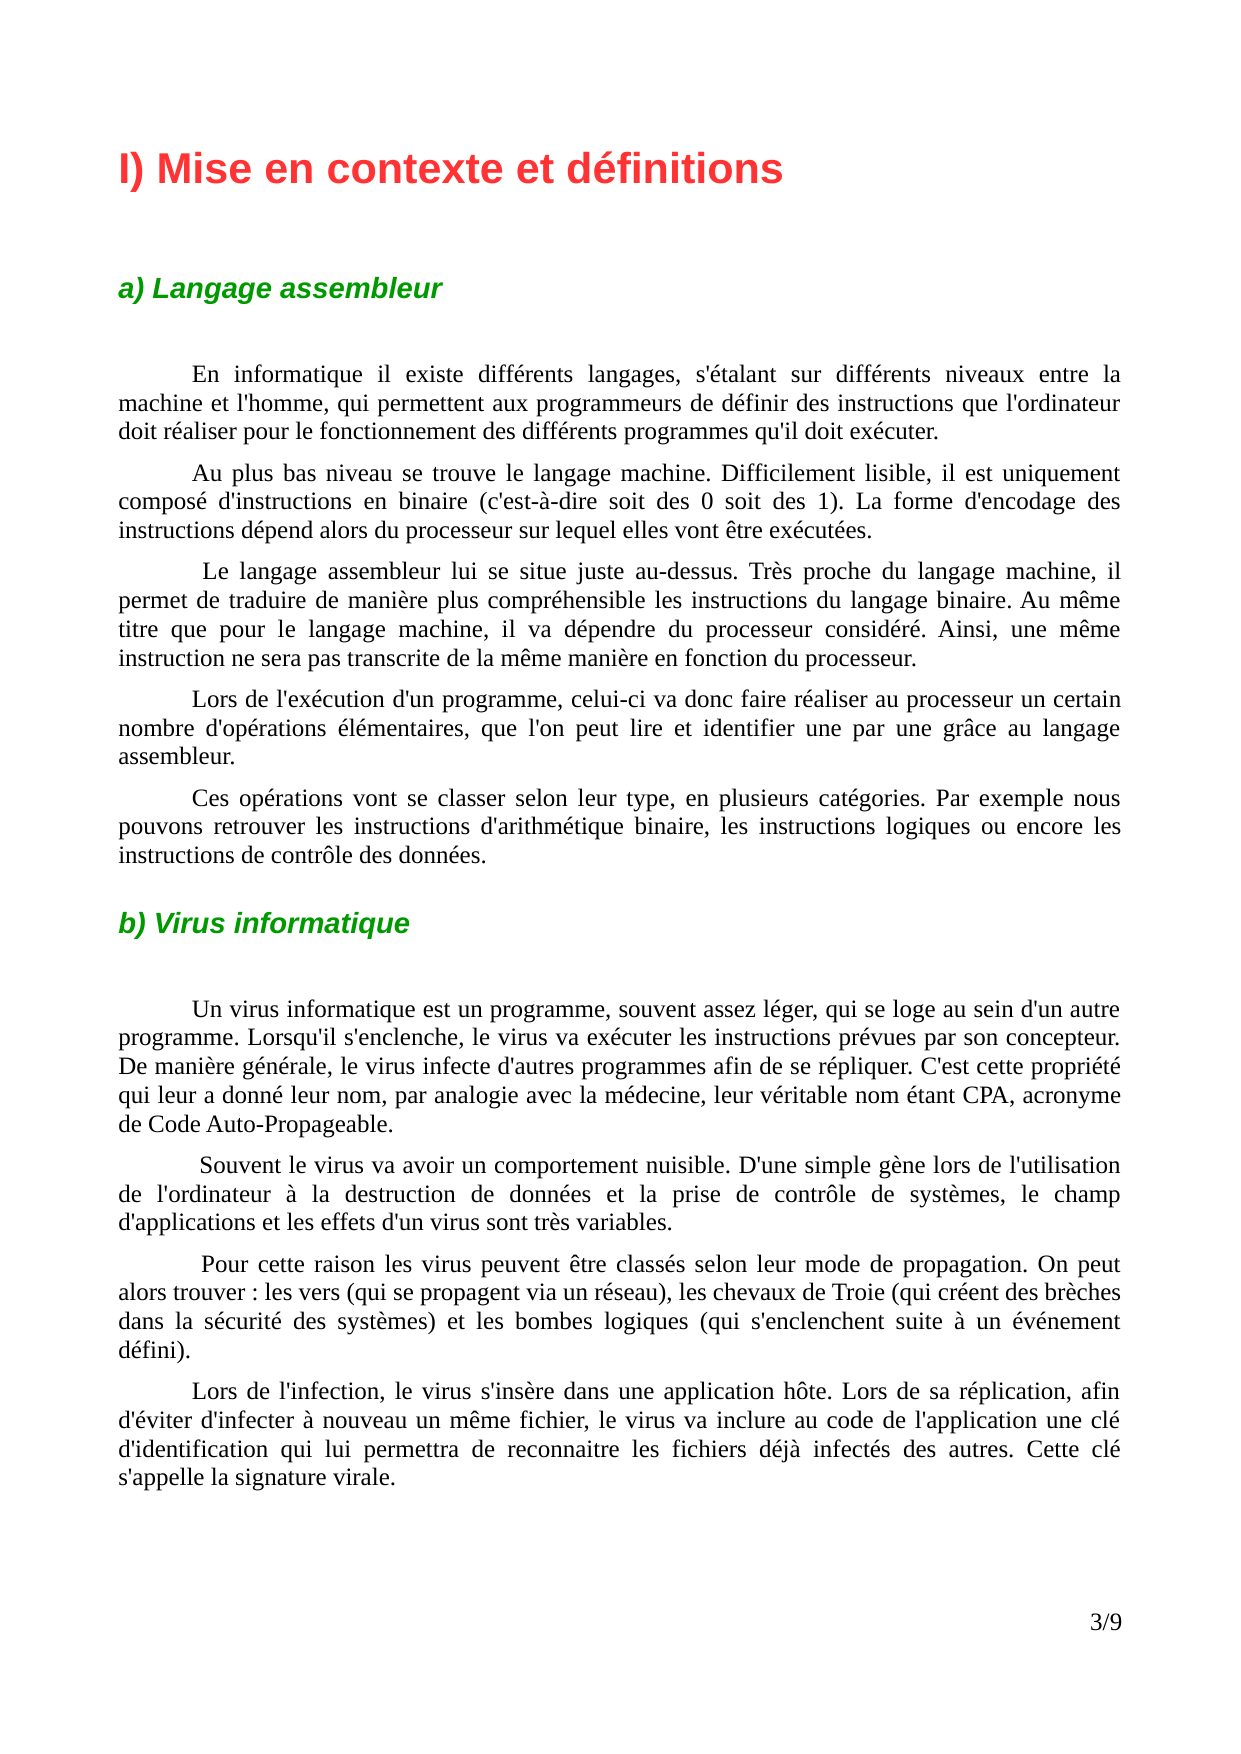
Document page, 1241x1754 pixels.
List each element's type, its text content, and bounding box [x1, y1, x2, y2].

text Lors de l'exécution d'un programme, celui-ci va donc faire réaliser au processeur un certain nombre d'opérations élémentaires, que l'on peut lire et identifier une par une grâce au langage assembleur. [118, 684, 1122, 770]
text Ces opérations vont se classer selon leur type, en plusieurs catégories. Par exemple nous pouvons retrouver les instructions d'arithmétique binaire, les instructions logiques ou encore les instructions de contrôle des données. [118, 783, 1122, 869]
text Le langage assembleur lui se situe juste au-dessus. Très proche du langage machine, il permet de traduire de manière plus compréhensible les instructions du langage binaire. Au même titre que pour le langage machine, il va dépendre du processeur considéré. Ainsi, une même instruction ne sera pas transcrite de la même manière en fonction du processeur. [118, 556, 1122, 671]
subtitle a) Langage assembleur [118, 272, 1122, 305]
text Pour cette raison les virus peuvent être classés selon leur mode de propagation. On peut alors trouver : les vers (qui se propagent via un réseau), les chevaux de Troie (qui créent des brèches dans la sécurité des systèmes) et les bombes logiques (qui s'enclenchent suite à un événement défini). [118, 1249, 1122, 1364]
text En informatique il existe différents langages, s'étalant sur différents niveaux entre la machine et l'homme, qui permettent aux programmeurs de définir des instructions que l'ordinateur doit réaliser pour le fonctionnement des différents programmes qu'il doit exécuter. [118, 359, 1122, 445]
subtitle b) Virus informatique [118, 906, 1122, 940]
text Au plus bas niveau se trouve le langage machine. Difficilement lisible, il est uniquement composé d'instructions en binaire (c'est-à-dire soit des 0 soit des 1). La forme d'encodage des instructions dépend alors du processeur sur lequel elles vont être exécutées. [118, 458, 1122, 544]
text Lors de l'infection, le virus s'insère dans une application hôte. Lors de sa réplication, afin d'éviter d'infecter à nouveau un même fichier, le virus va inclure au code de l'application une clé d'identification qui lui permettra de reconnaitre les fichiers déjà infectés des autres. Cette clé s'appelle la signature virale. [118, 1376, 1122, 1491]
text Un virus informatique est un programme, souvent assez léger, qui se loge au sein d'un autre programme. Lorsqu'il s'enclenche, le virus va exécuter les instructions prévues par son concepteur. De manière générale, le virus infecte d'autres programmes afin de se répliquer. C'est cette propriété qui leur a donné leur nom, par analogie avec la médecine, leur véritable nom étant CPA, acronyme de Code Auto-Propageable. [118, 994, 1122, 1137]
text Souvent le virus va avoir un comportement nuisible. D'une simple gène lors de l'utilisation de l'ordinateur à la destruction de données et la prise de contrôle de systèmes, le champ d'applications et les effets d'un virus sont très variables. [118, 1150, 1122, 1236]
subtitle I) Mise en contexte et définitions [118, 143, 1122, 193]
